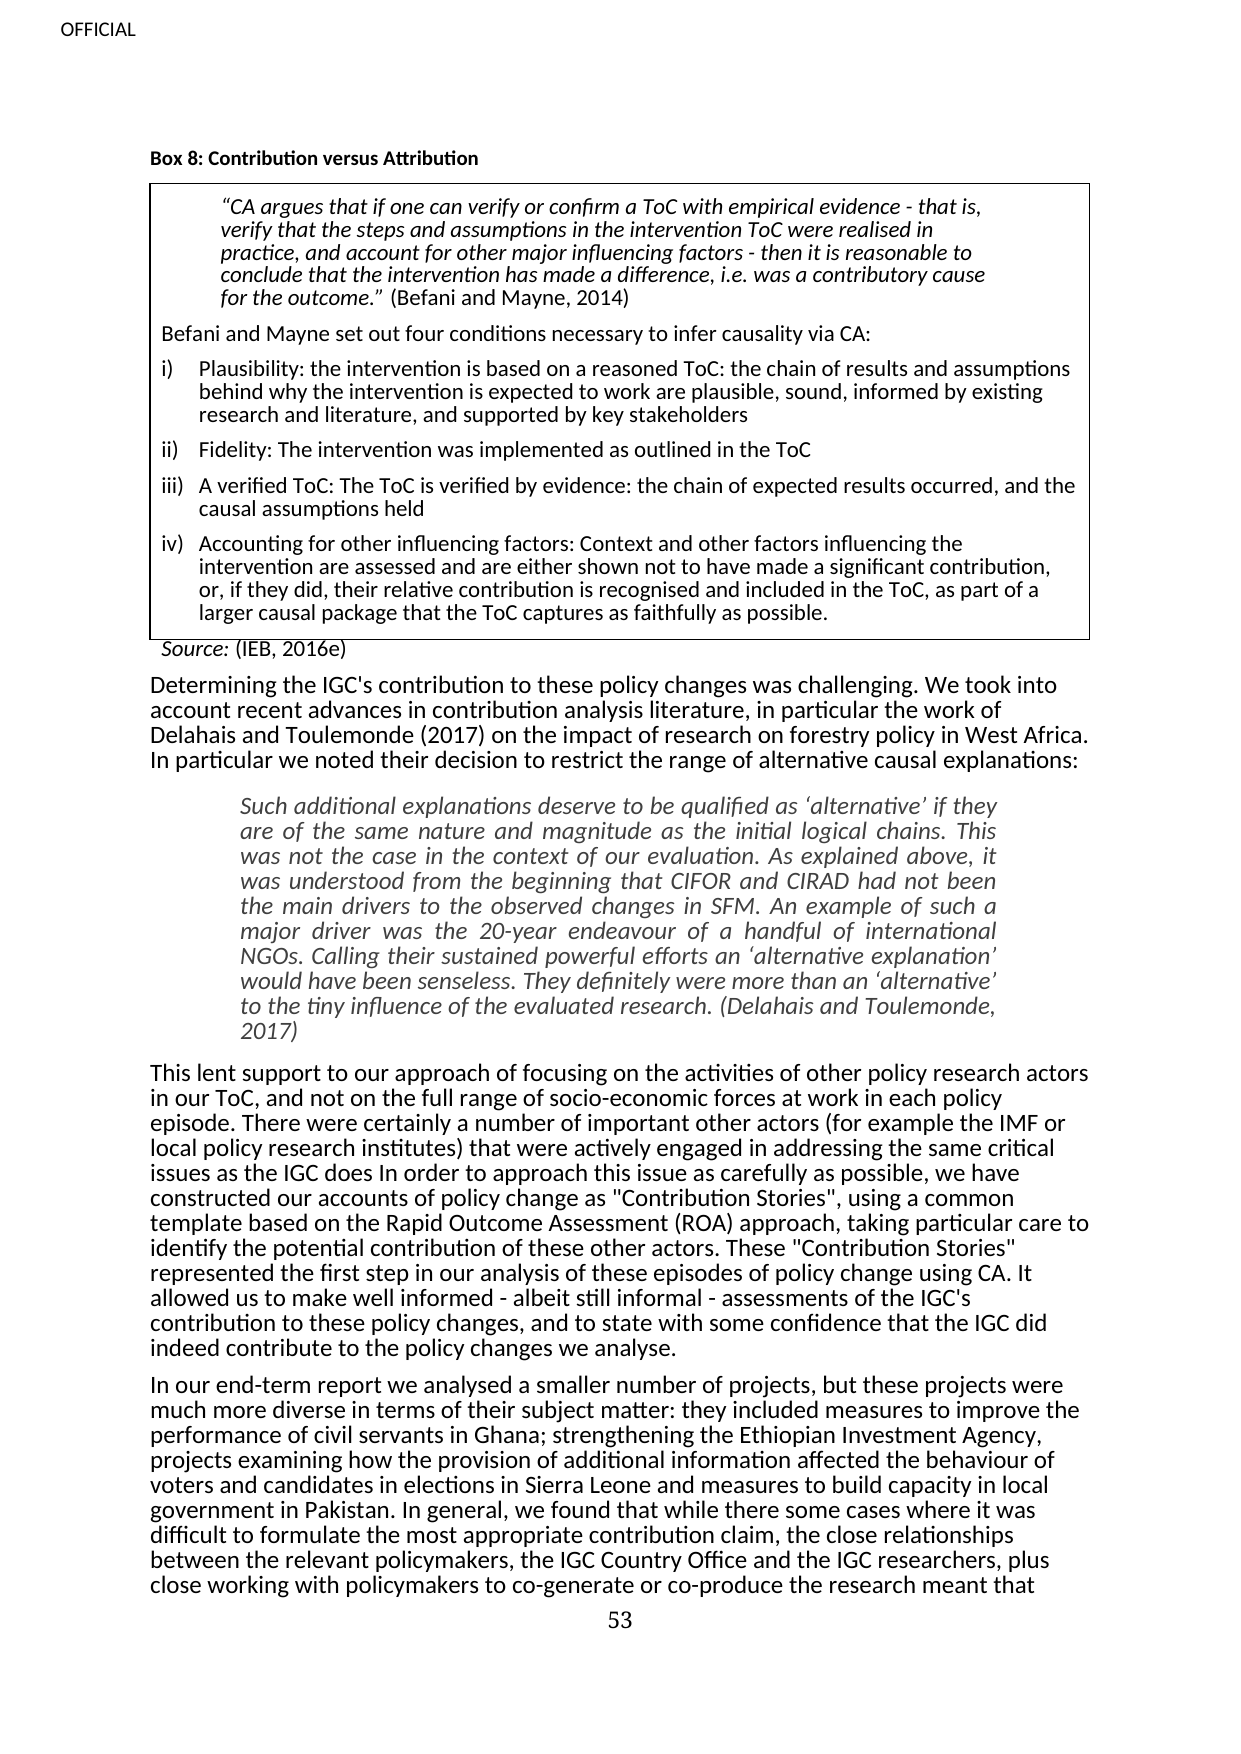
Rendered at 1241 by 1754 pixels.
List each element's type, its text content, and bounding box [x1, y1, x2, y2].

table_cell Source: (IEB, 2016e) [150, 640, 1089, 675]
text Determining the IGC's contribution to these policy changes was challenging. We took into account recent advances in contribution analysis literature, in particular the work of Delahais and Toulemonde (2017) on the impact of research on forestry policy in West Africa. In particular we noted their decision to restrict the range of alternative causal explanations: [150, 675, 1090, 775]
text Such additional explanations deserve to be qualified as ‘alternative’ if they are of the same nature and magnitude as the initial logical chains. This was not the case in the context of our evaluation. As explained above, it was understood from the beginning that CIFOR and CIRAD had not been the main drivers to the observed changes in SFM. An example of such a major driver was the 20-year endeavour of a handful of international NGOs. Calling their sustained powerful efforts an ‘alternative explanation’ would have been senseless. They definitely were more than an ‘alternative’ to the tiny influence of the evaluated research. (Delahais and Toulemonde, 2017) [240, 796, 1000, 1046]
text Box 8: Contribution versus Attribution [150, 150, 1090, 171]
text This lent support to our approach of focusing on the activities of other policy research actors in our ToC, and not on the full range of socio-economic forces at work in each policy episode. There were certainly a number of important other actors (for example the IMF or local policy research institutes) that were actively engaged in addressing the same critical issues as the IGC does In order to approach this issue as carefully as possible, we have constructed our accounts of policy change as "Contribution Stories", using a common template based on the Rapid Outcome Assessment (ROA) approach, taking particular care to identify the potential contribution of these other actors. These "Contribution Stories" represented the first step in our analysis of these episodes of policy change using CA. It allowed us to make well informed - albeit still informal - assessments of the IGC's contribution to these policy changes, and to state with some confidence that the IGC did indeed contribute to the policy changes we analyse. [150, 1062, 1090, 1362]
text In our end-term report we analysed a smaller number of projects, but these projects were much more diverse in terms of their subject matter: they included measures to improve the performance of civil servants in Ghana; strengthening the Ethiopian Investment Agency, projects examining how the provision of additional information affected the behaviour of voters and candidates in elections in Sierra Leone and measures to build capacity in local government in Pakistan. In general, we found that while there some cases where it was difficult to formulate the most appropriate contribution claim, the close relationships between the relevant policymakers, the IGC Country Office and the IGC researchers, plus close working with policymakers to co-generate or co-produce the research meant that [150, 1375, 1090, 1600]
table_header “CA argues that if one can verify or confirm a ToC with empirical evidence - that is, verify that the steps and assumptions in the intervention ToC were realised in practice, and account for other major influencing factors - then it is reasonable to conclude that the intervention has made a difference, i.e. was a contributory cause for the outcome.” (Befani and Mayne, 2014) Befani and Mayne set out four conditions necessary to infer causality via CA: Plausibility: the intervention is based on a reasoned ToC: the chain of results and assumptions behind why the intervention is expected to work are plausible, sound, informed by existing research and literature, and supported by key stakeholders Fidelity: The intervention was implemented as outlined in the ToC A verified ToC: The ToC is verified by evidence: the chain of expected results occurred, and the causal assumptions held Accounting for other influencing factors: Context and other factors influencing the intervention are assessed and are either shown not to have made a significant contribution, or, if they did, their relative contribution is recognised and included in the ToC, as part of a larger causal package that the ToC captures as faithfully as possible. [151, 184, 1089, 638]
